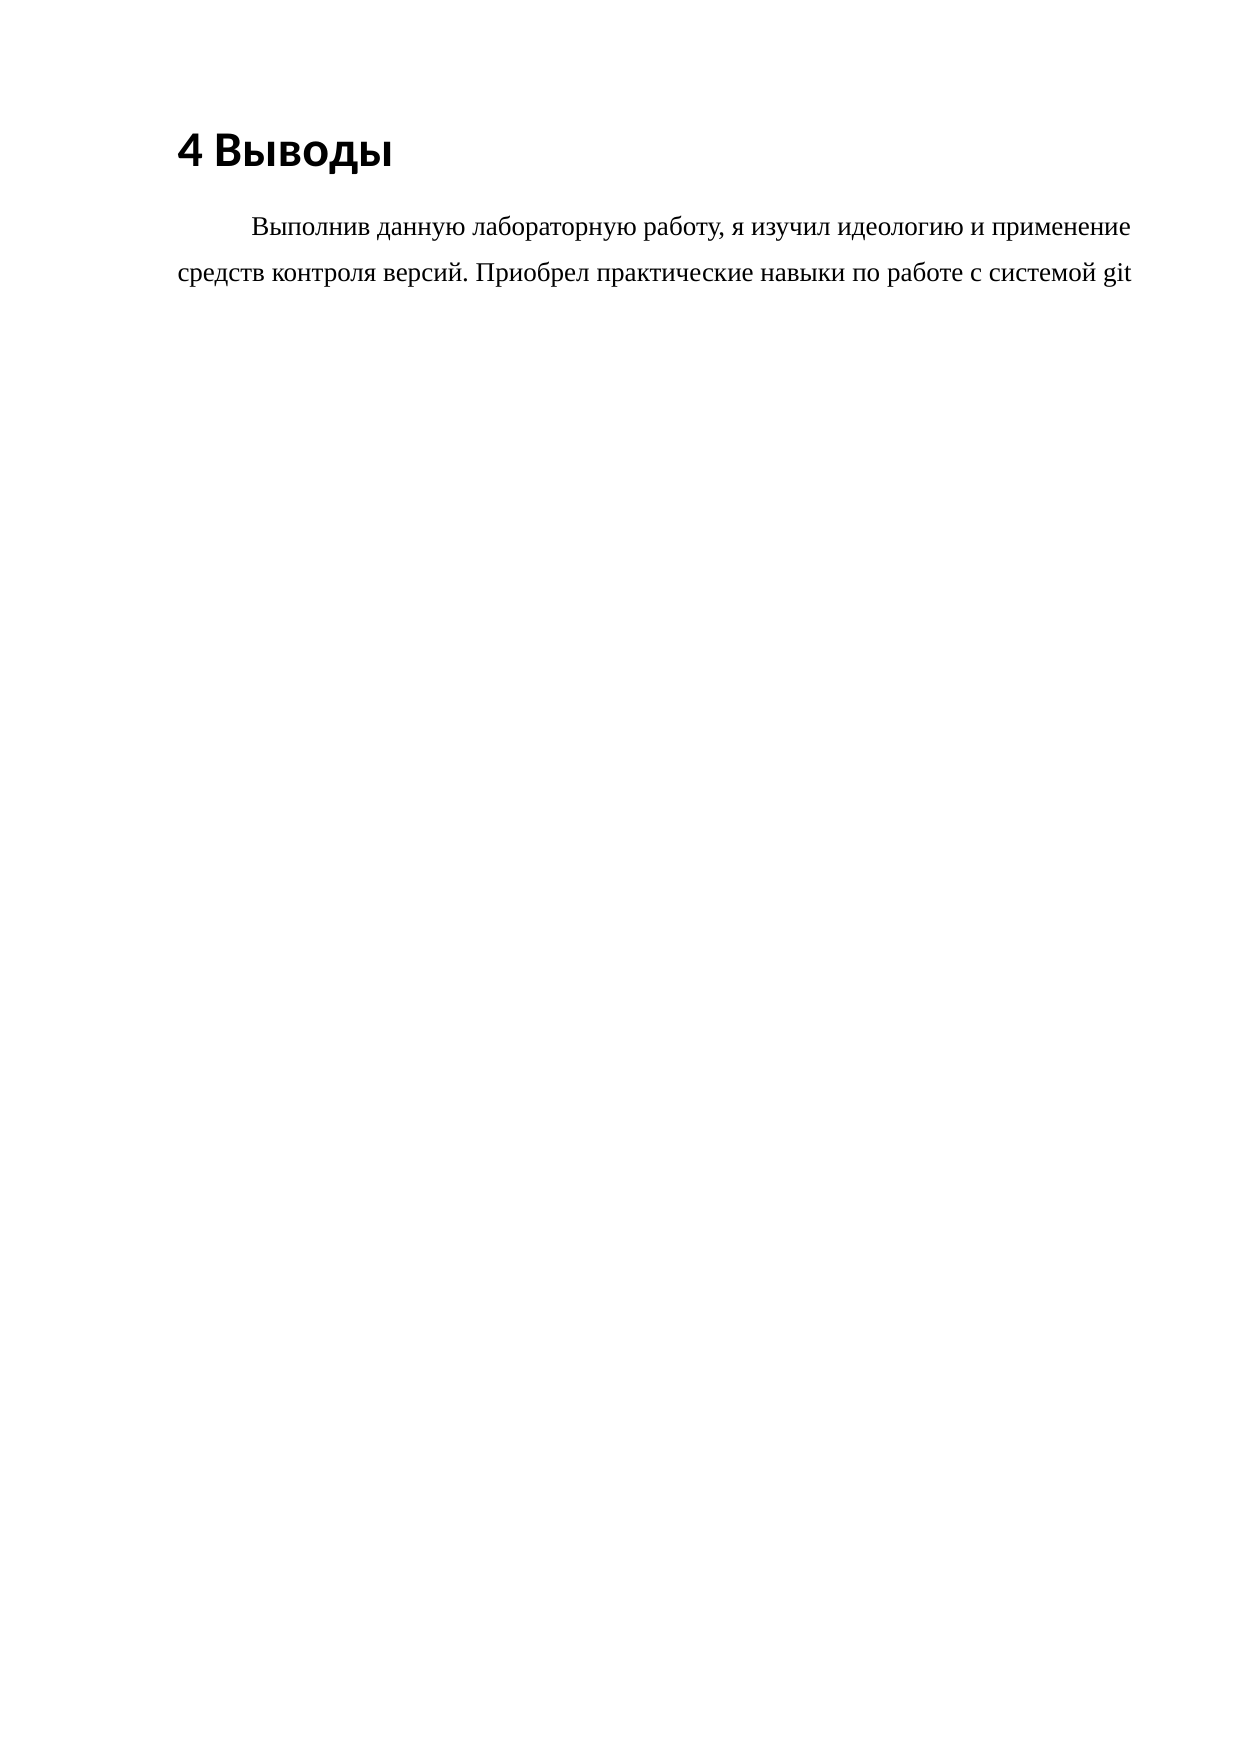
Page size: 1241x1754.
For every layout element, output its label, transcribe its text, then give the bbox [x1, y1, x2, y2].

text Выполнив данную лабораторную работу, я изучил идеологию и применение средств контроля версий. Приобрел практические навыки по работе с системой git [177, 210, 1152, 287]
text 4 Выводы [177, 118, 1152, 179]
